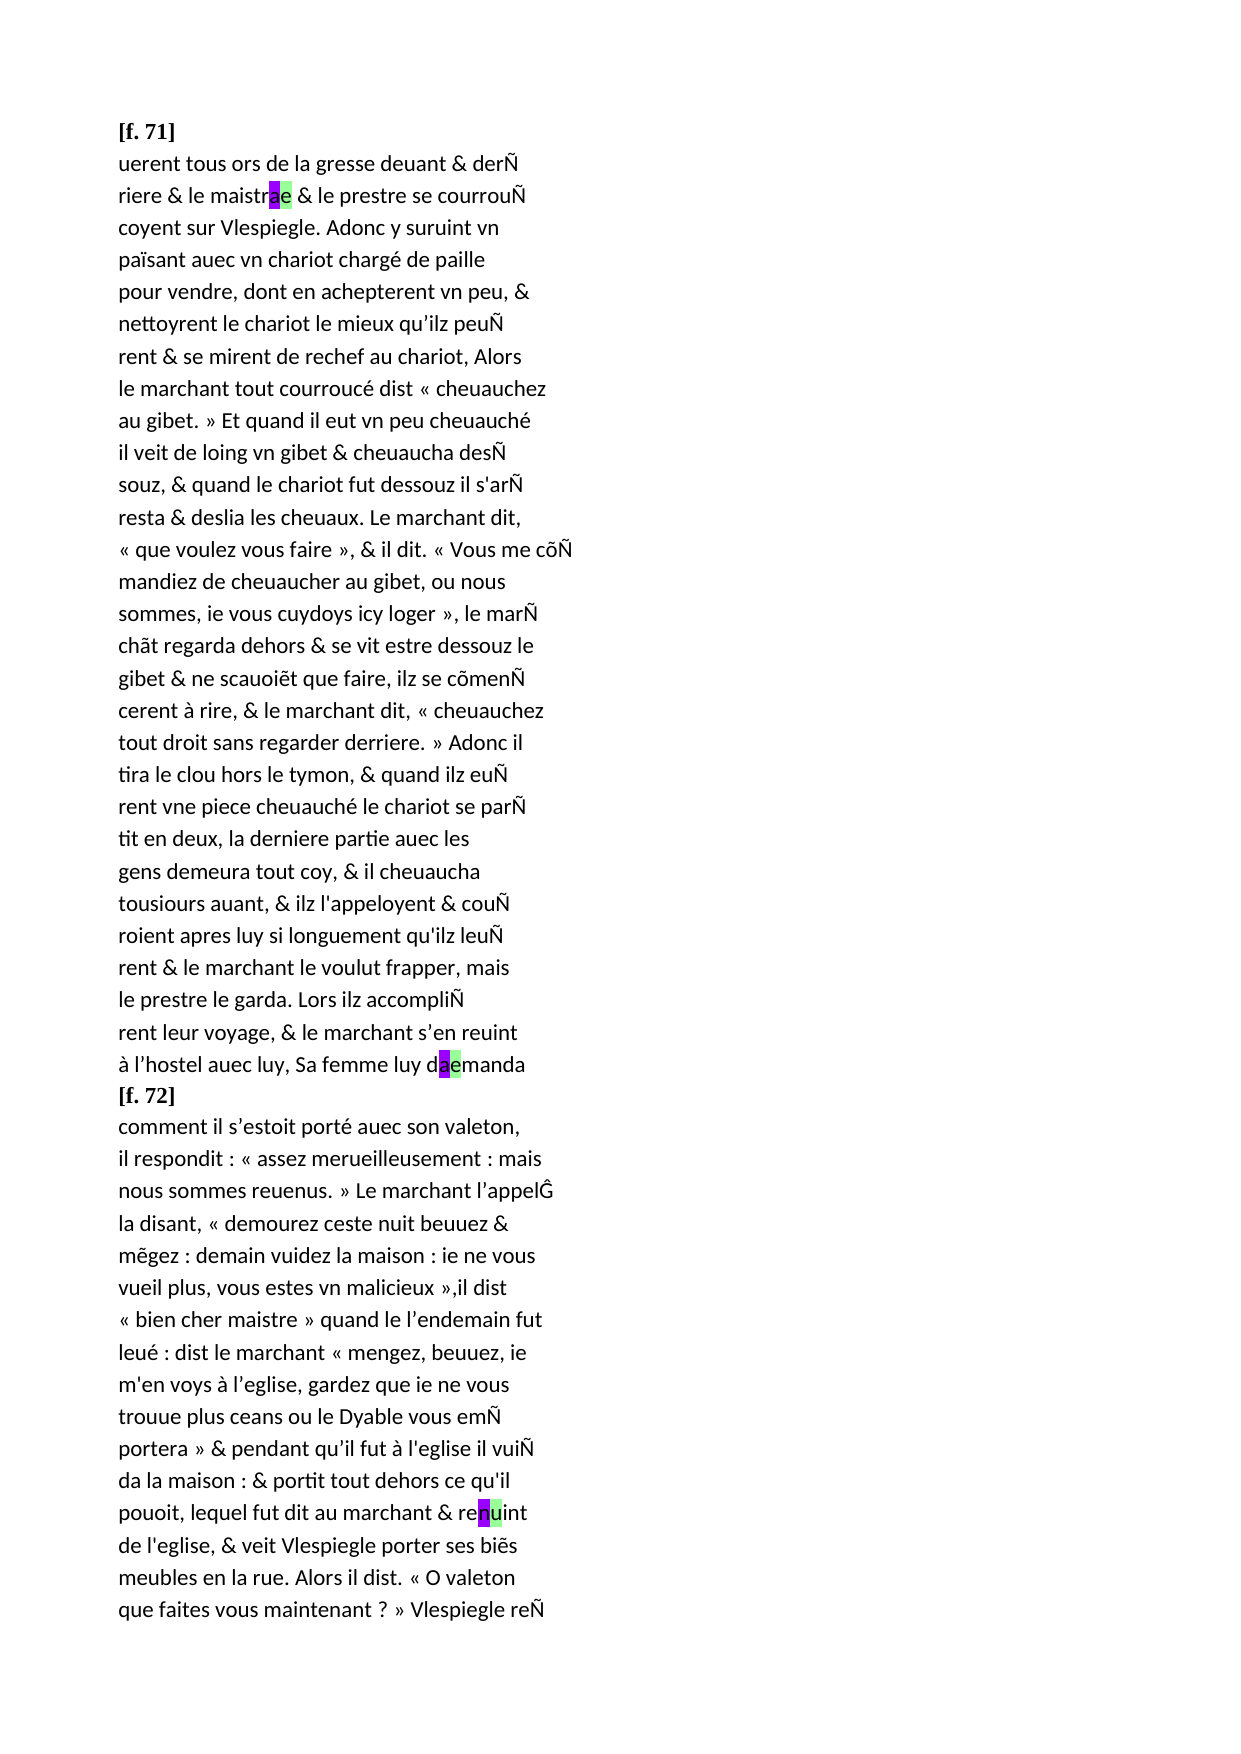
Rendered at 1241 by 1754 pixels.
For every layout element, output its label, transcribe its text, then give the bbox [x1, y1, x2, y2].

text [f. 71] uerent tous ors de la gresse deuant & derÑ riere & le maistrae & le prestre se courrouÑ coyent sur Vlespiegle. Adonc y suruint vn païsant auec vn chariot chargé de paille pour vendre, dont en achepterent vn peu, & nettoyrent le chariot le mieux qu’ilz peuÑ rent & se mirent de rechef au chariot, Alors le marchant tout courroucé dist « cheuauchez au gibet. » Et quand il eut vn peu cheuauché il veit de loing vn gibet & cheuaucha desÑ souz, & quand le chariot fut dessouz il s'arÑ resta & deslia les cheuaux. Le marchant dit, « que voulez vous faire », & il dit. « Vous me cõÑ mandiez de cheuaucher au gibet, ou nous sommes, ie vous cuydoys icy loger », le marÑ chãt regarda dehors & se vit estre dessouz le gibet & ne scauoiẽt que faire, ilz se cõmenÑ cerent à rire, & le marchant dit, « cheuauchez tout droit sans regarder derriere. » Adonc il tira le clou hors le tymon, & quand ilz euÑ rent vne piece cheuauché le chariot se parÑ tit en deux, la derniere partie auec les gens demeura tout coy, & il cheuaucha tousiours auant, & ilz l'appeloyent & couÑ roient apres luy si longuement qu'ilz leuÑ rent & le marchant le voulut frapper, mais le prestre le garda. Lors ilz accompliÑ rent leur voyage, & le marchant s’en reuint à l’hostel auec luy, Sa femme luy daemanda [f. 72] comment il s’estoit porté auec son valeton, il respondit : « assez merueilleusement : mais nous sommes reuenus. » Le marchant l’appelĜ la disant, « demourez ceste nuit beuuez & mẽgez : demain vuidez la maison : ie ne vous vueil plus, vous estes vn malicieux »,il dist « bien cher maistre » quand le l’endemain fut leué : dist le marchant « mengez, beuuez, ie m'en voys à l’eglise, gardez que ie ne vous trouue plus ceans ou le Dyable vous emÑ portera » & pendant qu’il fut à l'eglise il vuiÑ da la maison : & portit tout dehors ce qu'il pouoit, lequel fut dit au marchant & renuint de l'eglise, & veit Vlespiegle porter ses biẽs meubles en la rue. Alors il dist. « O valeton que faites vous maintenant ? » Vlespiegle reÑ [118, 118, 1122, 1623]
